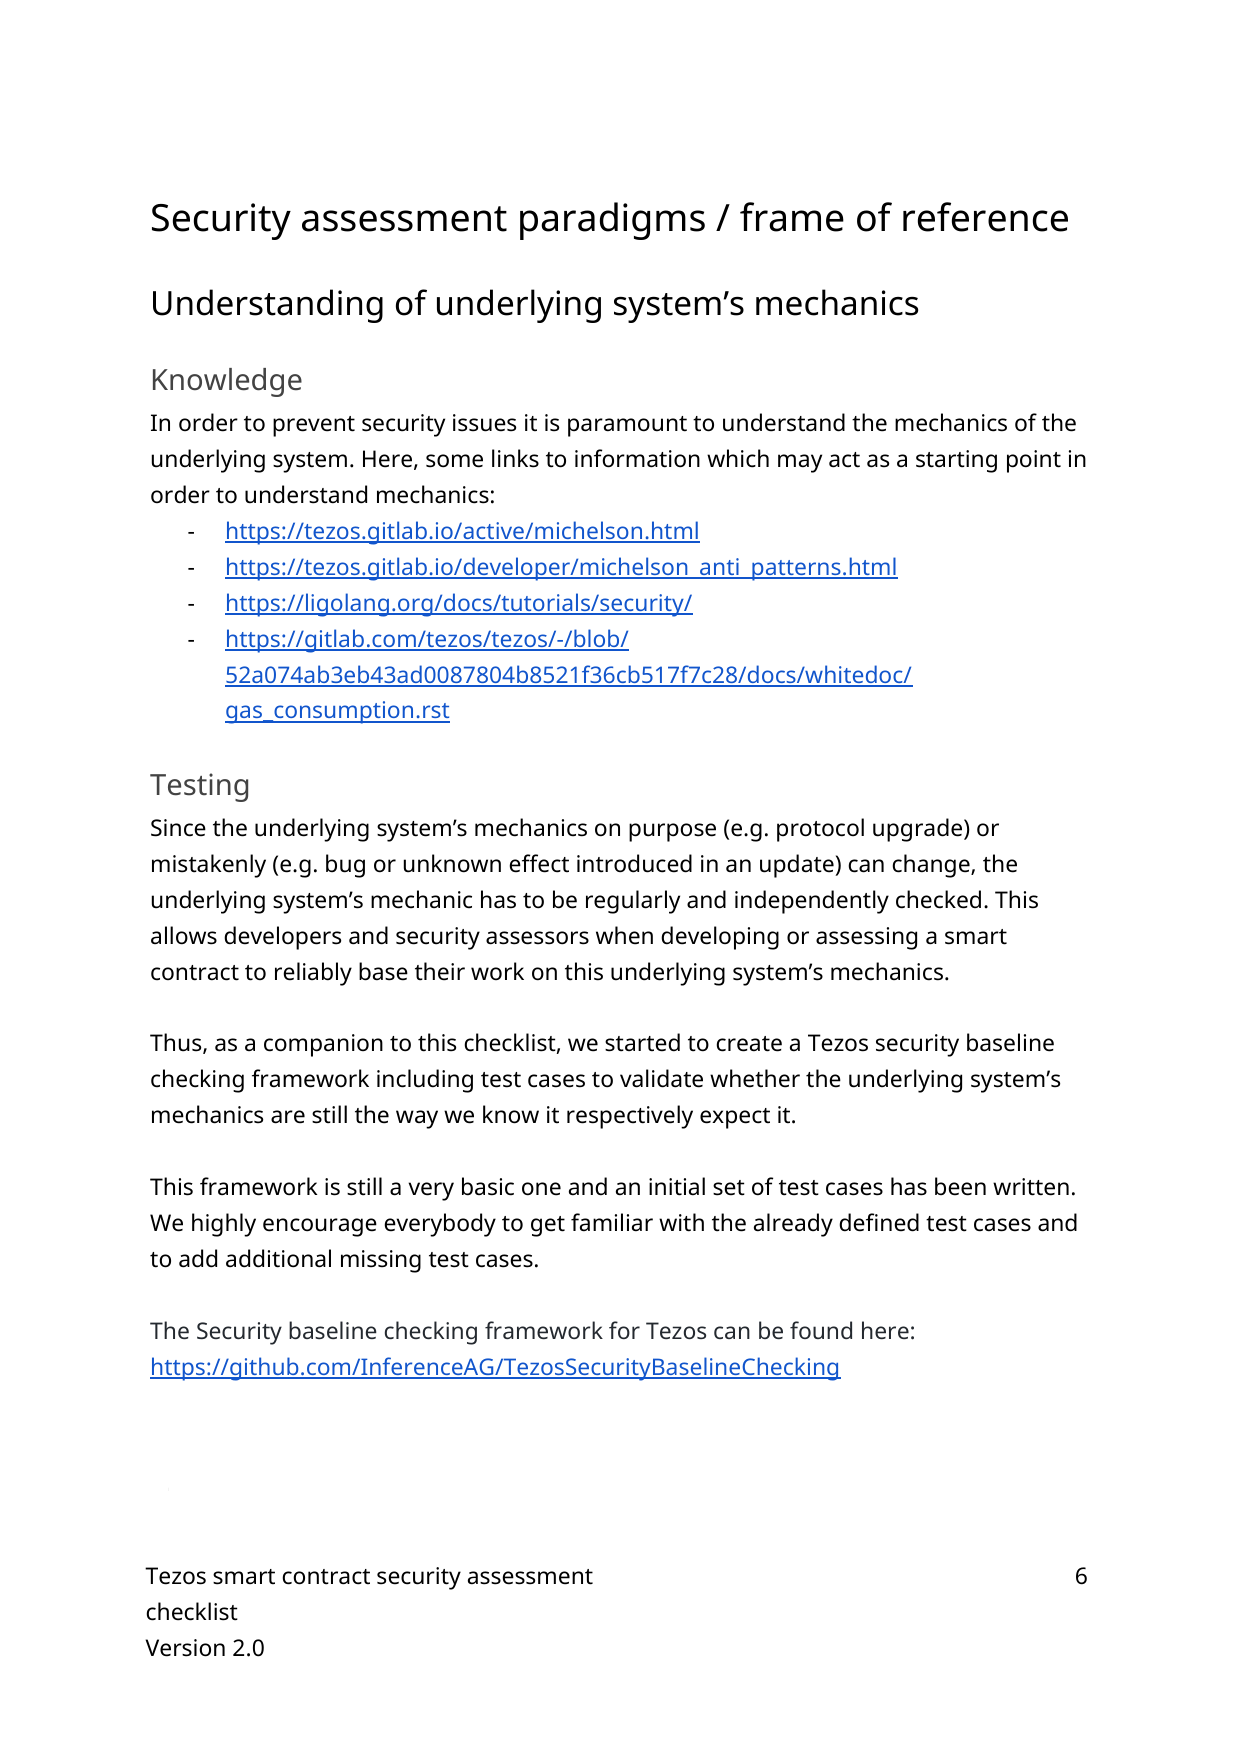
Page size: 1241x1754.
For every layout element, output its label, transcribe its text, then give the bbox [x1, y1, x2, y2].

subtitle Security assessment paradigms / frame of reference [150, 192, 1090, 243]
list https://ligolang.org/docs/tutorials/security/ [187, 587, 1090, 618]
subtitle Testing [150, 764, 1090, 803]
text The Security baseline checking framework for Tezos can be found here: https://github.com/InferenceAG/TezosSecurityBaselineChecking [150, 1315, 1090, 1382]
list https://tezos.gitlab.io/developer/michelson_anti_patterns.html [187, 551, 1090, 582]
subtitle Knowledge [150, 359, 1090, 399]
text Thus, as a companion to this checklist, we started to create a Tezos security baseline checking framework including test cases to validate whether the underlying system’s mechanics are still the way we know it respectively expect it. [150, 1027, 1090, 1131]
subtitle Understanding of underlying system’s mechanics [150, 280, 1090, 326]
text This framework is still a very basic one and an initial set of test cases has been written. We highly encourage everybody to get familiar with the already defined test cases and to add additional missing test cases. [150, 1171, 1090, 1274]
list https://tezos.gitlab.io/active/michelson.html [187, 515, 1090, 546]
text In order to prevent security issues it is paramount to understand the mechanics of the underlying system. Here, some links to information which may act as a starting point in order to understand mechanics: [150, 407, 1090, 510]
list https://gitlab.com/tezos/tezos/-/blob/52a074ab3eb43ad0087804b8521f36cb517f7c28/docs/whitedoc/gas_consumption.rst [187, 623, 1090, 726]
text Since the underlying system’s mechanics on purpose (e.g. protocol upgrade) or mistakenly (e.g. bug or unknown effect introduced in an update) can change, the underlying system’s mechanic has to be regularly and independently checked. This allows developers and security assessors when developing or assessing a smart contract to reliably base their work on this underlying system’s mechanics. [150, 812, 1090, 987]
